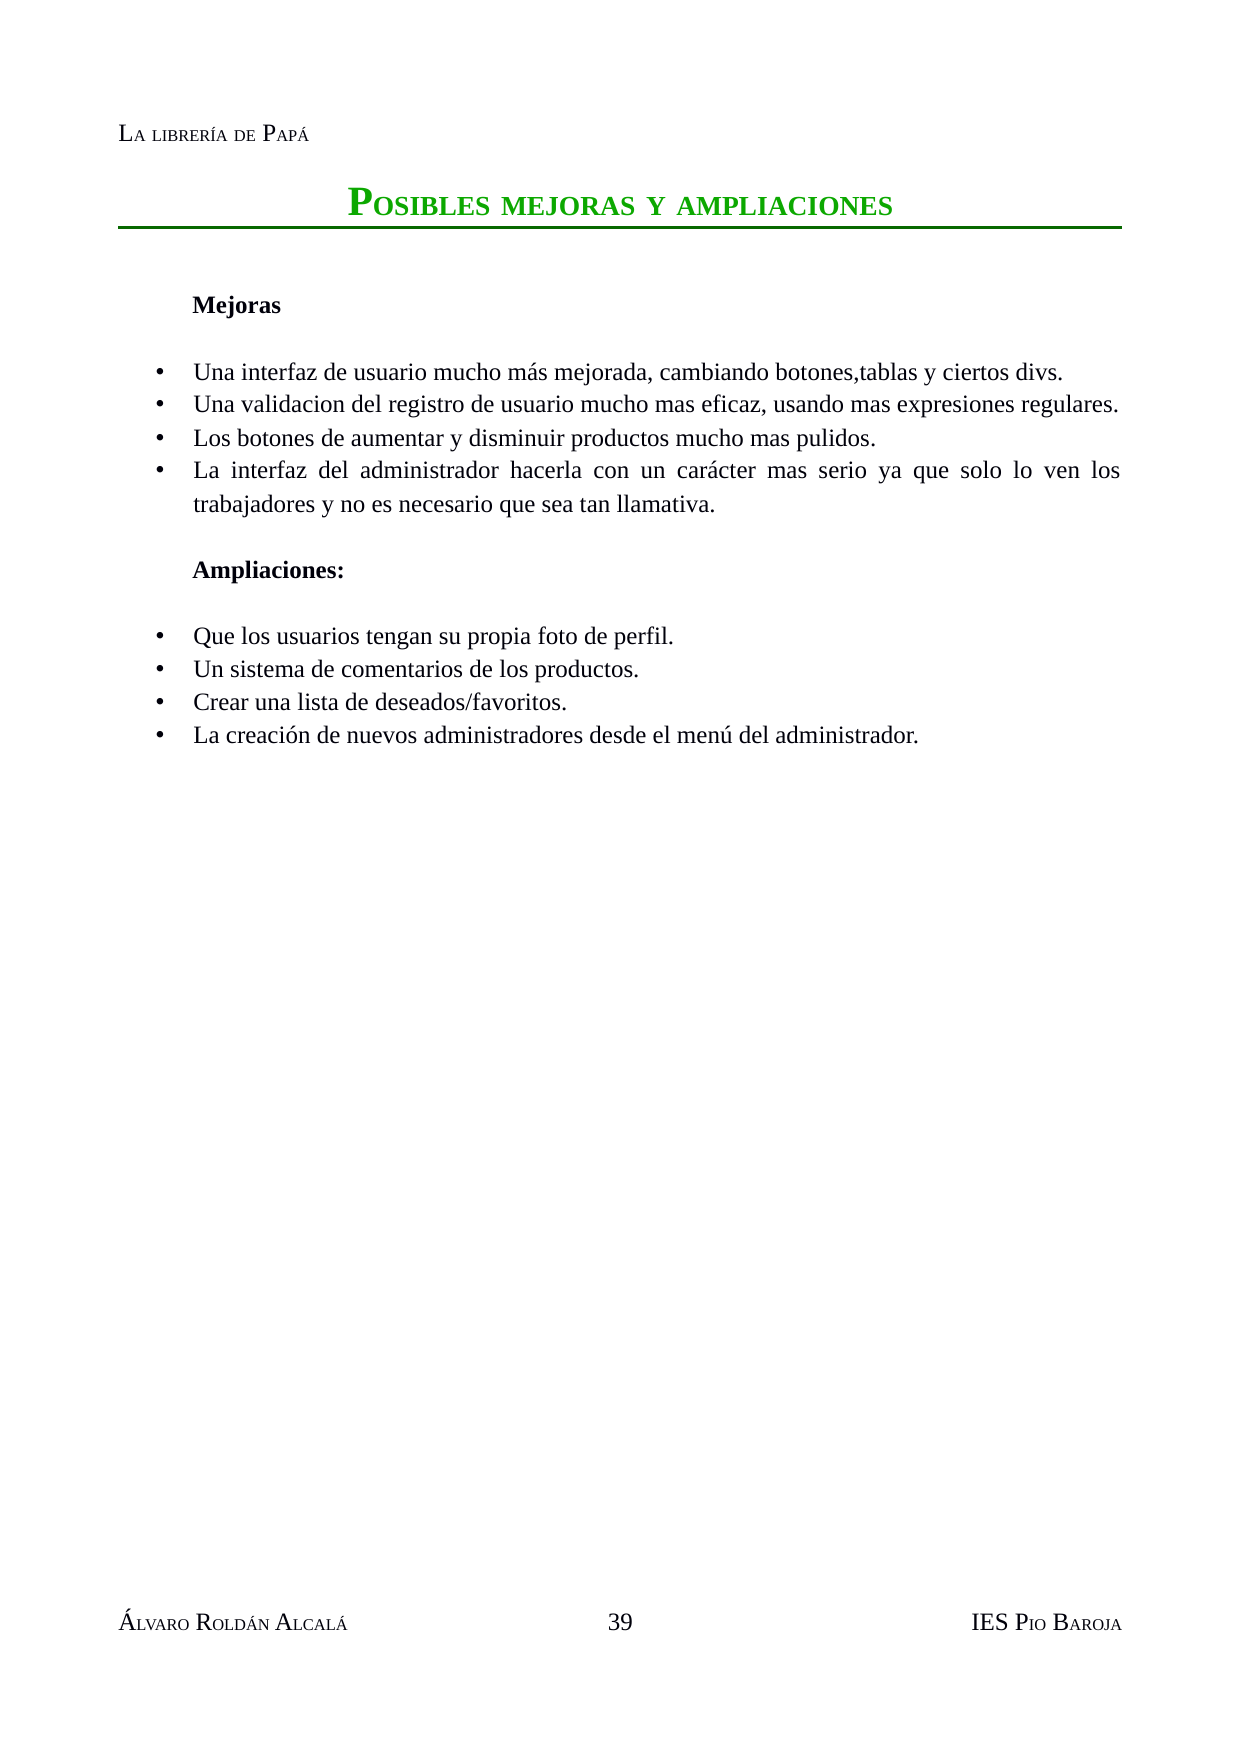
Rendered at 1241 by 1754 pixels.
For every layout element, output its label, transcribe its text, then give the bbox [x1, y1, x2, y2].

list La interfaz del administrador hacerla con un carácter mas serio ya que solo lo ven los trabajadores y no es necesario que sea tan llamativa. [156, 456, 1122, 517]
text Mejoras [118, 291, 1122, 319]
list Una validacion del registro de usuario mucho mas eficaz, usando mas expresiones regulares. [156, 389, 1122, 418]
list Crear una lista de deseados/favoritos. [156, 687, 1122, 716]
list Que los usuarios tengan su propia foto de perfil. [156, 621, 1122, 649]
subtitle Posibles mejoras y ampliaciones [118, 176, 1122, 226]
text Ampliaciones: [118, 555, 1122, 583]
list Una interfaz de usuario mucho más mejorada, cambiando botones,tablas y ciertos divs. [156, 357, 1122, 385]
list La creación de nuevos administradores desde el menú del administrador. [156, 720, 1122, 748]
list Los botones de aumentar y disminuir productos mucho mas pulidos. [156, 423, 1122, 451]
list Un sistema de comentarios de los productos. [156, 654, 1122, 682]
